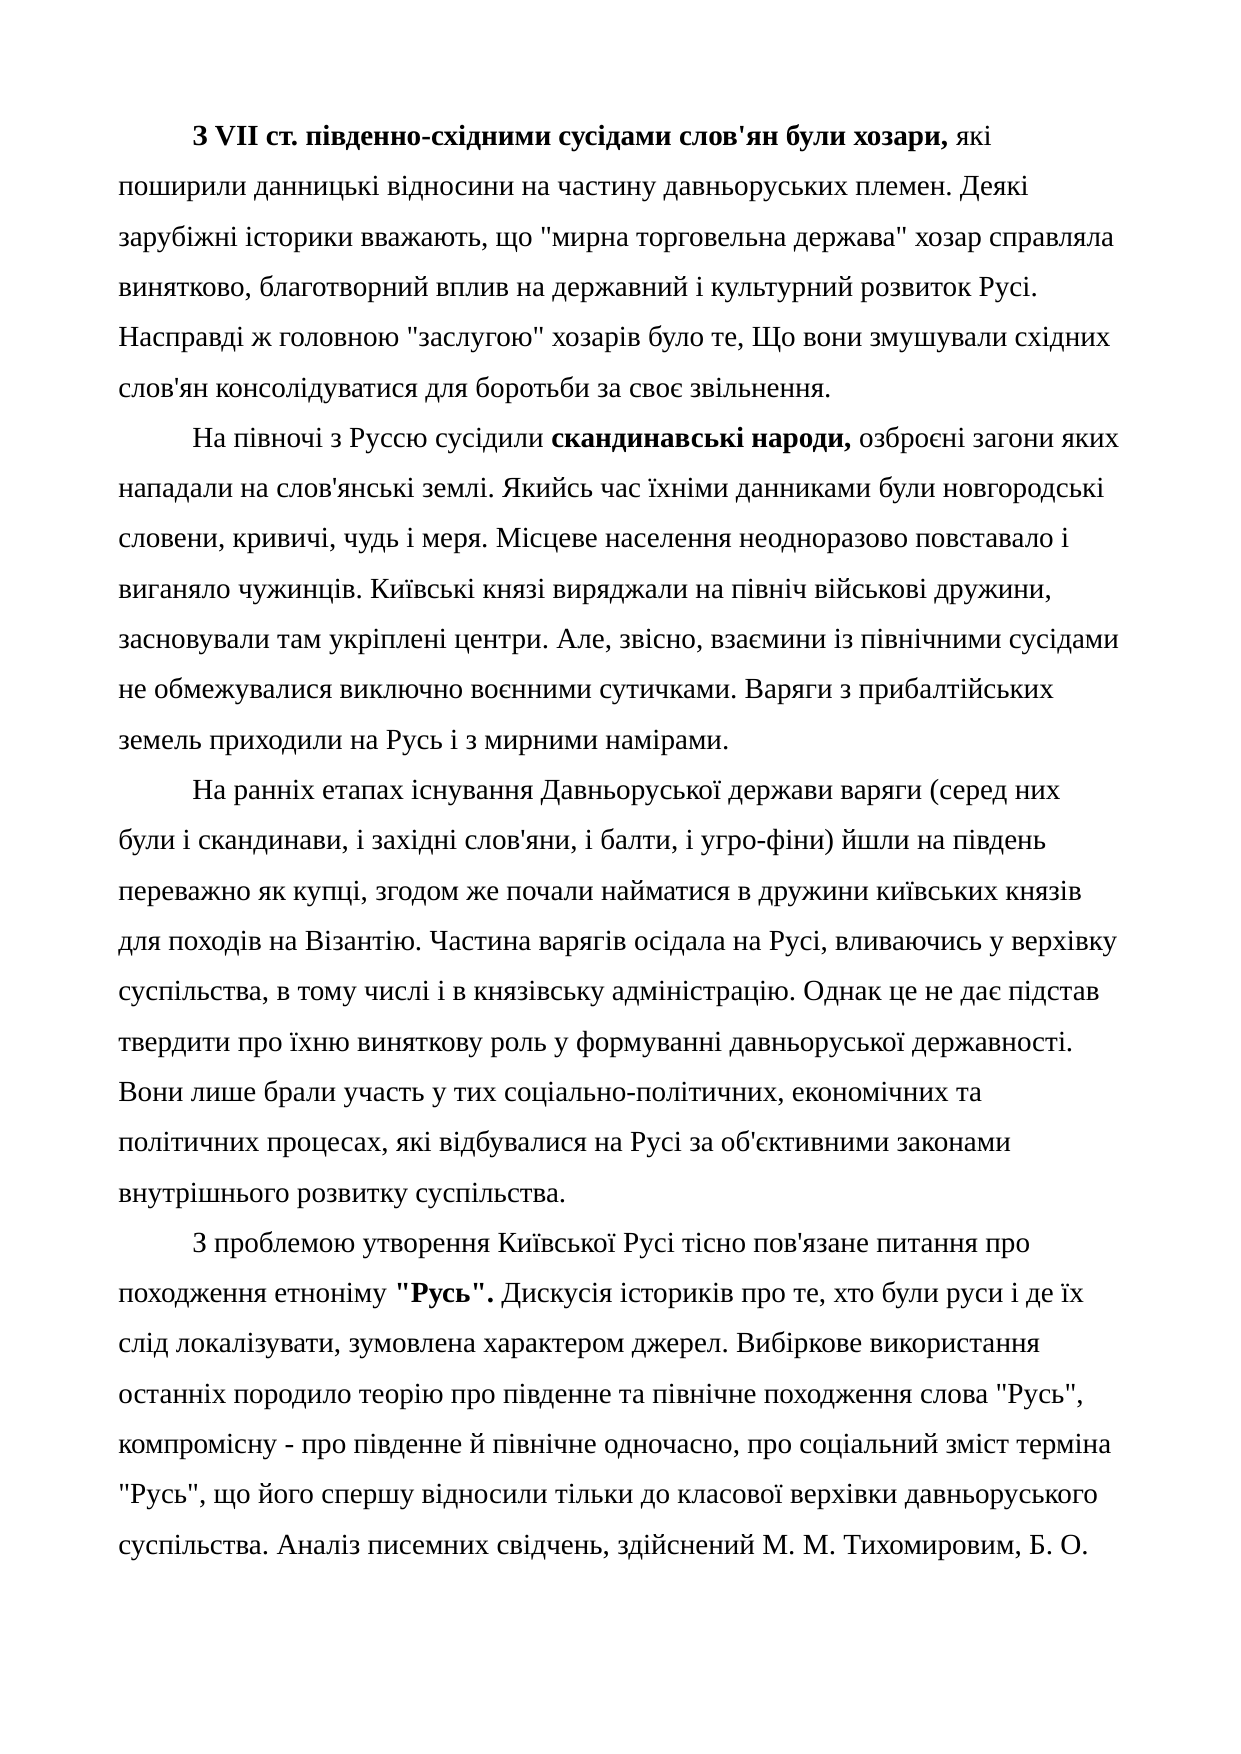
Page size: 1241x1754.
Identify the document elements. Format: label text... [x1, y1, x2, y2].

text На півночі з Руссю сусідили скандинавські народи, озброєні загони яких нападали на слов'янські землі. Якийсь час їхніми данниками були новгородські словени, кривичі, чудь і меря. Місцеве населення неодноразово повставало і виганяло чужинців. Київські князі виряджали на північ військові дружини, засновували там укріплені центри. Але, звісно, взаємини із північними сусідами не обмежувалися виключно воєнними сутичками. Варяги з прибалтійських земель приходили на Русь і з мирними намірами. [118, 420, 1122, 755]
text З проблемою утворення Київської Русі тісно пов'язане питання про походження етноніму "Русь". Дискусія істориків про те, хто були руси і де їх слід локалізувати, зумовлена характером джерел. Вибіркове використання останніх породило теорію про південне та північне походження слова "Русь", компромісну - про південне й північне одночасно, про соціальний зміст терміна "Русь", що його спершу відносили тільки до класової верхівки давньоруського суспільства. Аналіз писемних свідчень, здійснений М. М. Тихомировим, Б. О. [118, 1225, 1122, 1560]
text З VII ст. південно-східними сусідами слов'ян були хозари, які поширили данницькі відносини на частину давньоруських племен. Деякі зарубіжні історики вважають, що "мирна торговельна держава" хозар справляла винятково, благотворний вплив на державний і культурний розвиток Русі. Насправді ж головною "заслугою" хозарів було те, Що вони змушували східних слов'ян консолідуватися для боротьби за своє звільнення. [118, 118, 1122, 403]
text На ранніх етапах існування Давньоруської держави варяги (серед них були і скандинави, і західні слов'яни, і балти, і угро-фіни) йшли на південь переважно як купці, згодом же почали найматися в дружини київських князів для походів на Візантію. Частина варягів осідала на Русі, вливаючись у верхівку суспільства, в тому числі і в князівську адміністрацію. Однак це не дає підстав твердити про їхню виняткову роль у формуванні давньоруської державності. Вони лише брали участь у тих соціально-політичних, економічних та політичних процесах, які відбувалися на Русі за об'єктивними законами внутрішнього розвитку суспільства. [118, 772, 1122, 1208]
